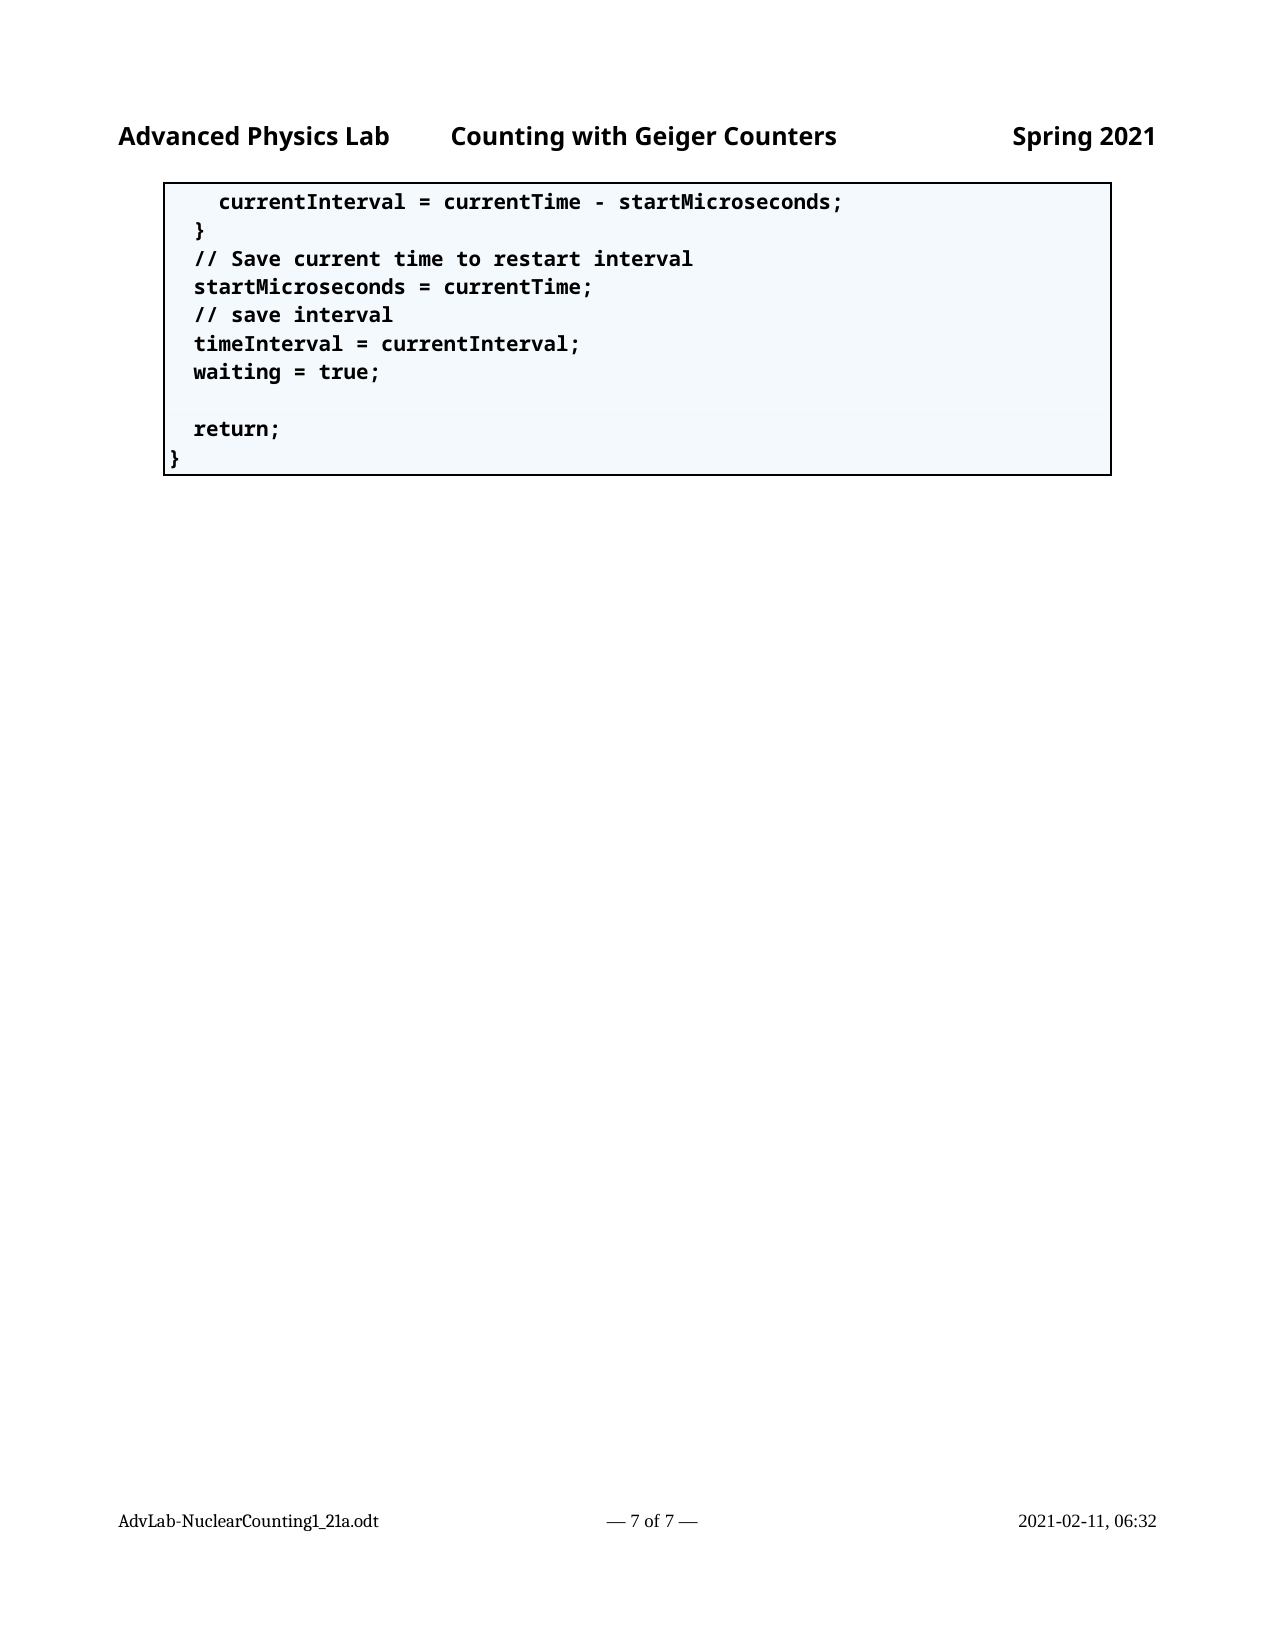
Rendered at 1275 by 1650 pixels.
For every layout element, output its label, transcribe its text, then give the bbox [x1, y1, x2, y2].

text } [165, 210, 1110, 238]
text startMicroseconds = currentTime; [165, 267, 1110, 295]
text // Save current time to restart interval [165, 238, 1110, 267]
text currentInterval = currentTime - startMicroseconds; [165, 184, 1110, 210]
text timeInterval = currentInterval; [165, 324, 1110, 352]
text // save interval [165, 295, 1110, 324]
text waiting = true; [165, 352, 1110, 380]
text return; [165, 409, 1110, 438]
text } [165, 438, 1110, 474]
